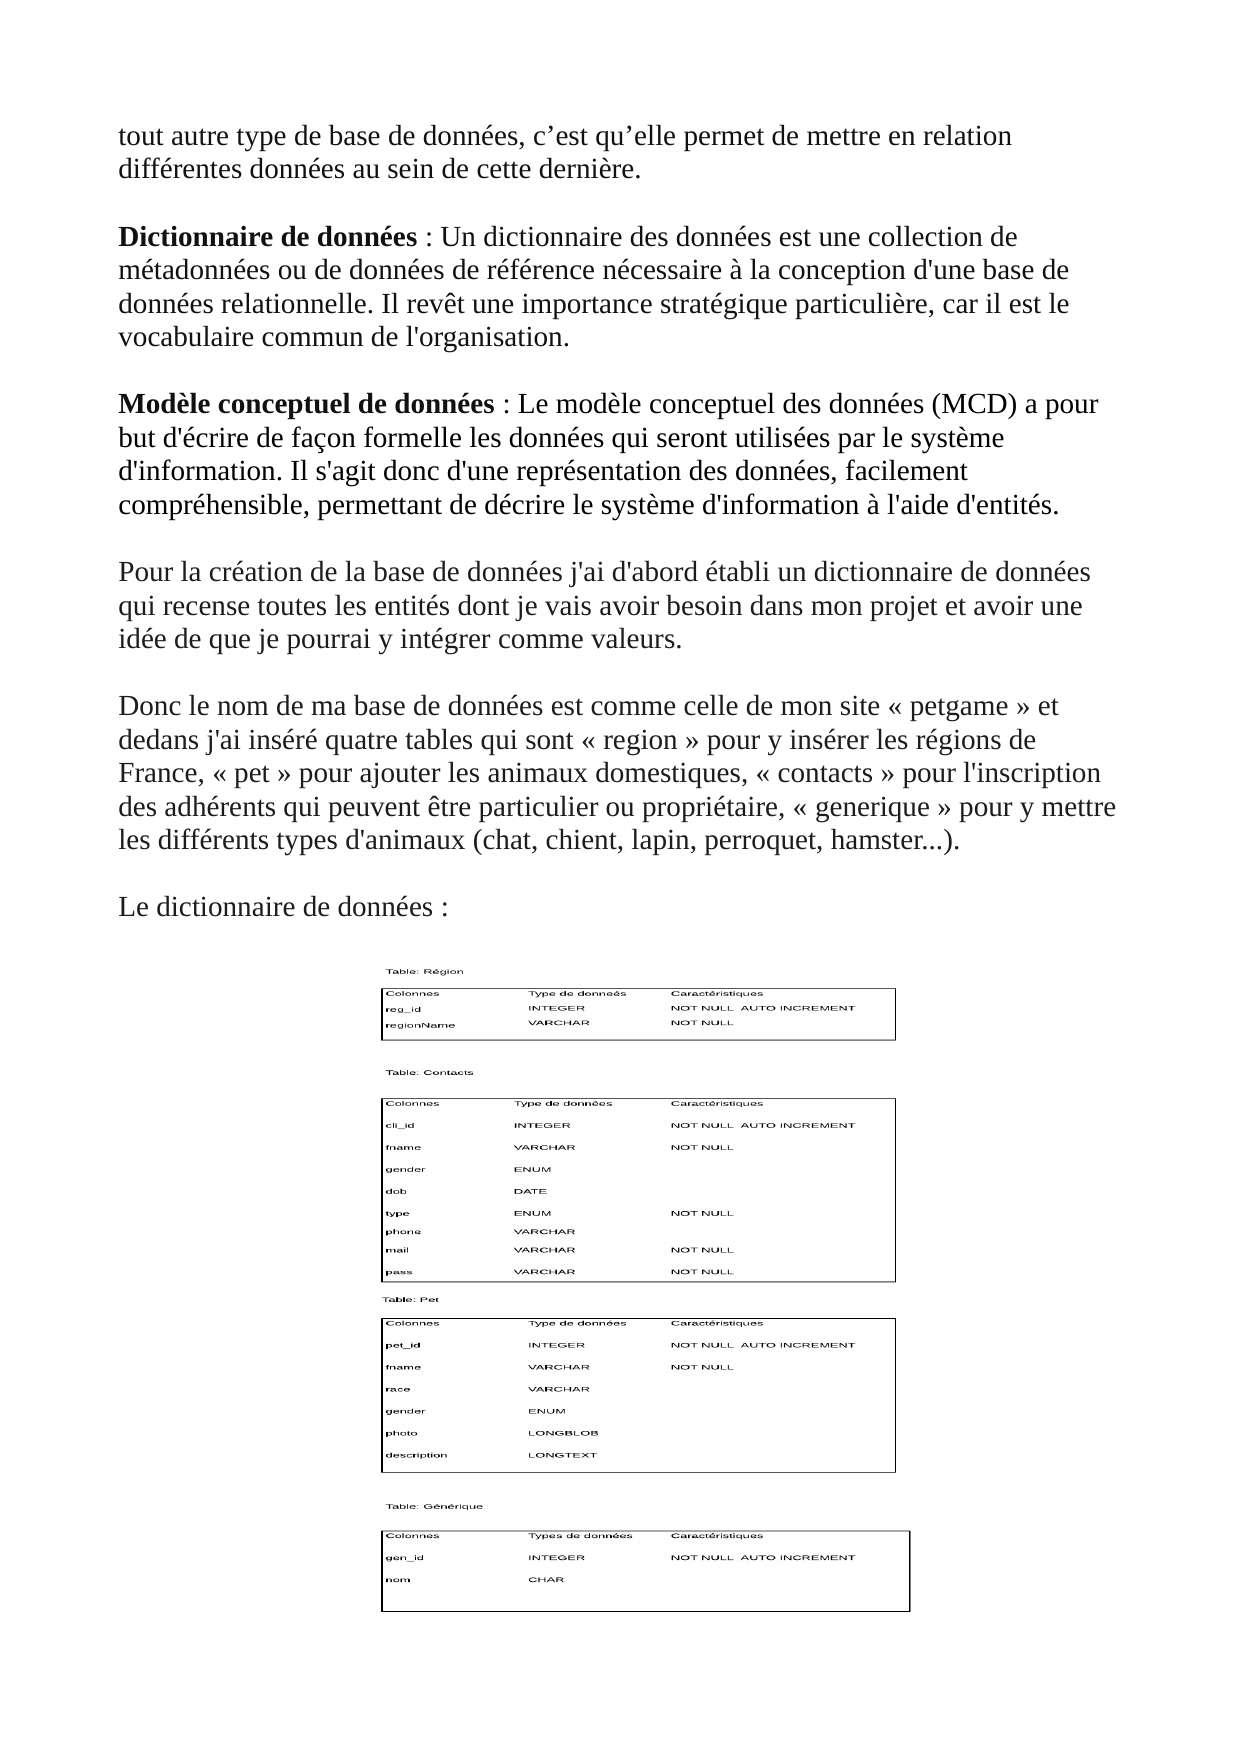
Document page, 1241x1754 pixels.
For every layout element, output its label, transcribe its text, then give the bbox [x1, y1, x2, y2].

text tout autre type de base de données, c’est qu’elle permet de mettre en relation différentes données au sein de cette dernière. [118, 118, 1122, 185]
text Modèle conceptuel de données : Le modèle conceptuel des données (MCD) a pour but d'écrire de façon formelle les données qui seront utilisées par le système d'information. Il s'agit donc d'une représentation des données, facilement compréhensible, permettant de décrire le système d'information à l'aide d'entités. [118, 386, 1122, 521]
text Le dictionnaire de données : [118, 889, 1122, 923]
text Dictionnaire de données : Un dictionnaire des données est une collection de métadonnées ou de données de référence nécessaire à la conception d'une base de données relationnelle. Il revêt une importance stratégique particulière, car il est le vocabulaire commun de l'organisation. [118, 219, 1122, 353]
text Donc le nom de ma base de données est comme celle de mon site « petgame » et dedans j'ai inséré quatre tables qui sont « region » pour y insérer les régions de France, « pet » pour ajouter les animaux domestiques, « contacts » pour l'inscription des adhérents qui peuvent être particulier ou propriétaire, « generique » pour y mettre les différents types d'animaux (chat, chient, lapin, perroquet, hamster...). [118, 688, 1122, 856]
text Pour la création de la base de données j'ai d'abord établi un dictionnaire de données qui recense toutes les entités dont je vais avoir besoin dans mon projet et avoir une idée de que je pourrai y intégrer comme valeurs. [118, 554, 1122, 655]
